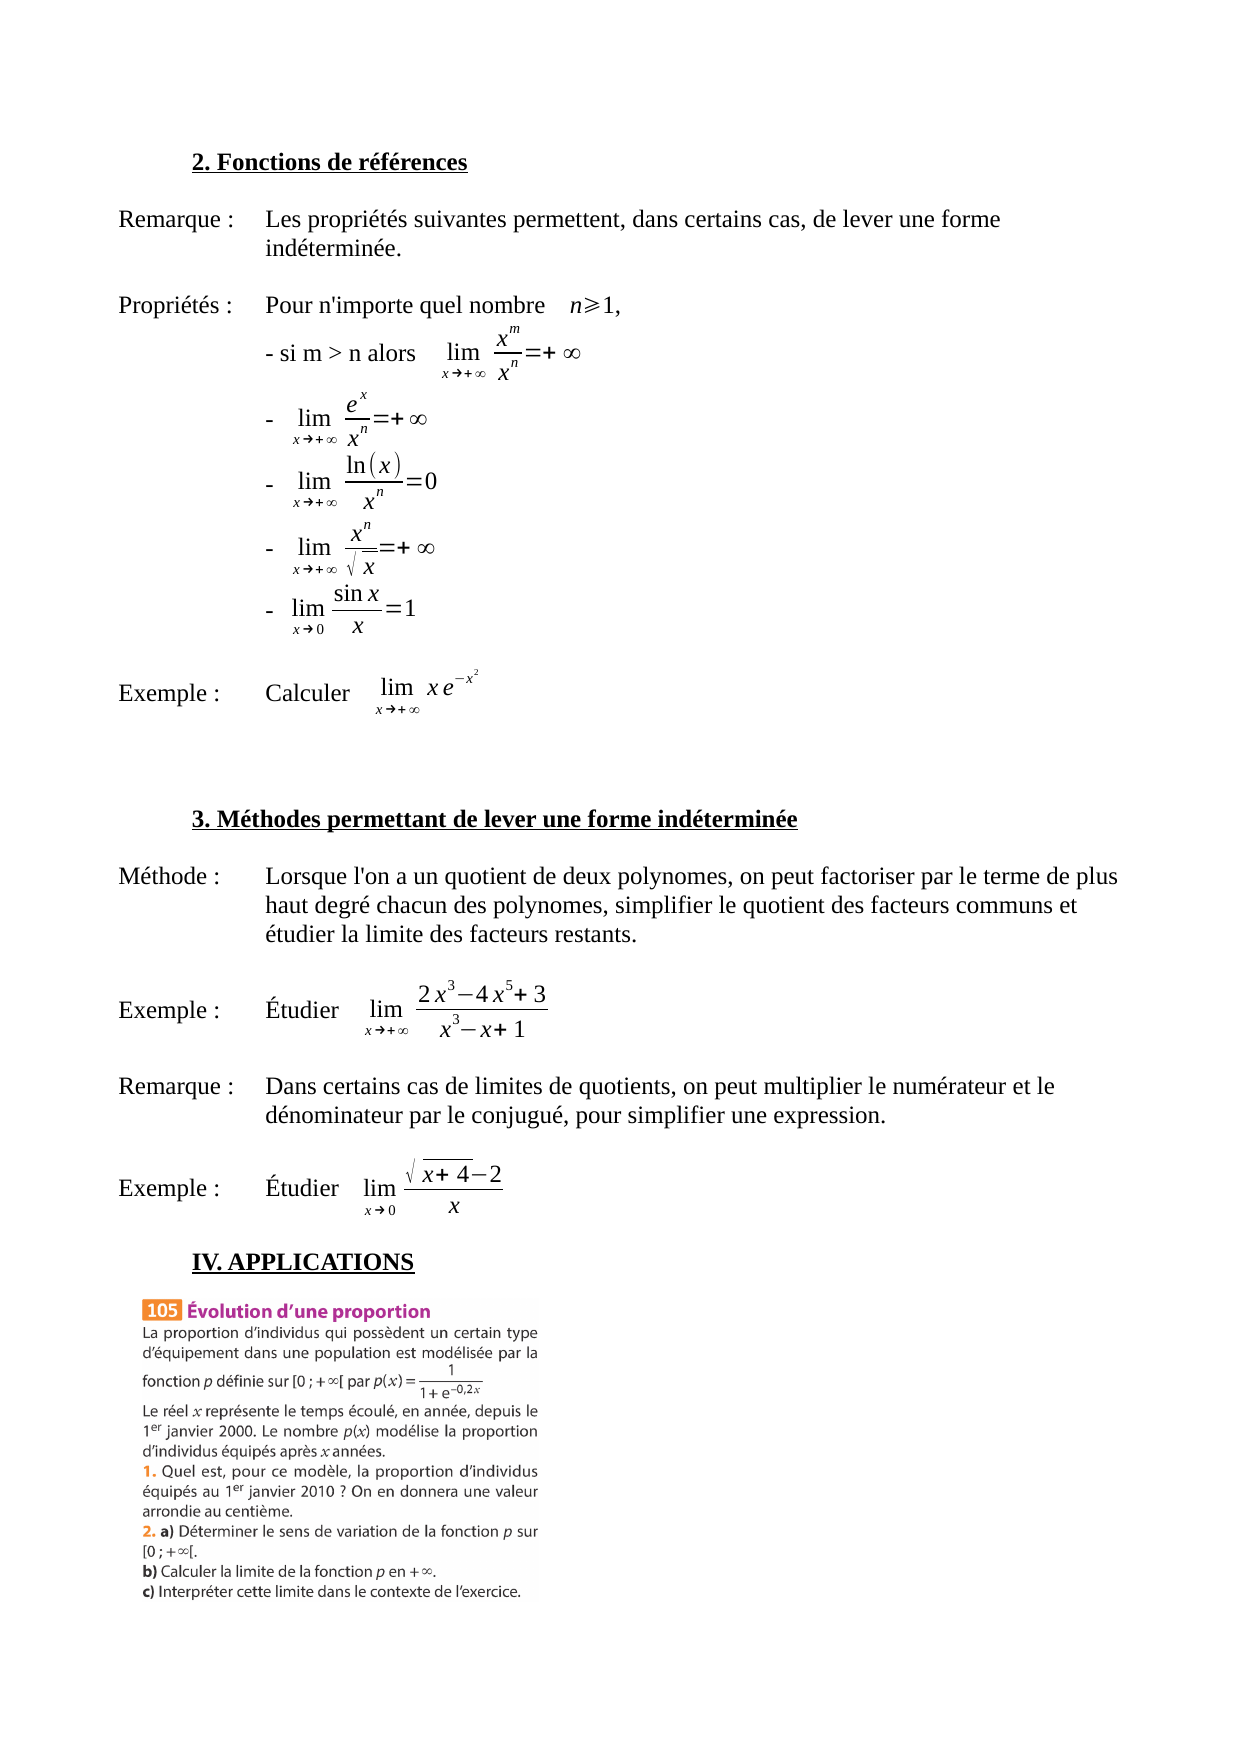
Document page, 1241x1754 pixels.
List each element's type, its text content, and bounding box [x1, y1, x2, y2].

text Exemple : Étudier [118, 976, 1122, 1042]
text Remarque : Les propriétés suivantes permettent, dans certains cas, de lever une forme indéterminée. [118, 204, 1122, 262]
picture [141, 1298, 540, 1602]
text - si m > n alors [118, 319, 1122, 386]
text - [118, 452, 1122, 515]
text Méthode : Lorsque l'on a un quotient de deux polynomes, on peut factoriser par le terme de plus haut degré chacun des polynomes, simplifier le quotient des facteurs communs et étudier la limite des facteurs restants. [118, 861, 1122, 947]
text Propriétés : Pour n'importe quel nombre [118, 291, 1122, 319]
text 3. Méthodes permettant de lever une forme indéterminée [118, 804, 1122, 832]
text Exemple : Étudier [118, 1157, 1122, 1218]
text IV. APPLICATIONS [118, 1247, 1122, 1276]
text - [118, 515, 1122, 580]
text Remarque : Dans certains cas de limites de quotients, on peut multiplier le numérateur et le dénominateur par le conjugué, pour simplifier une expression. [118, 1071, 1122, 1129]
text 2. Fonctions de références [118, 147, 1122, 176]
text - [118, 580, 1122, 639]
text - [118, 386, 1122, 452]
text Exemple : Calculer [118, 668, 1122, 717]
